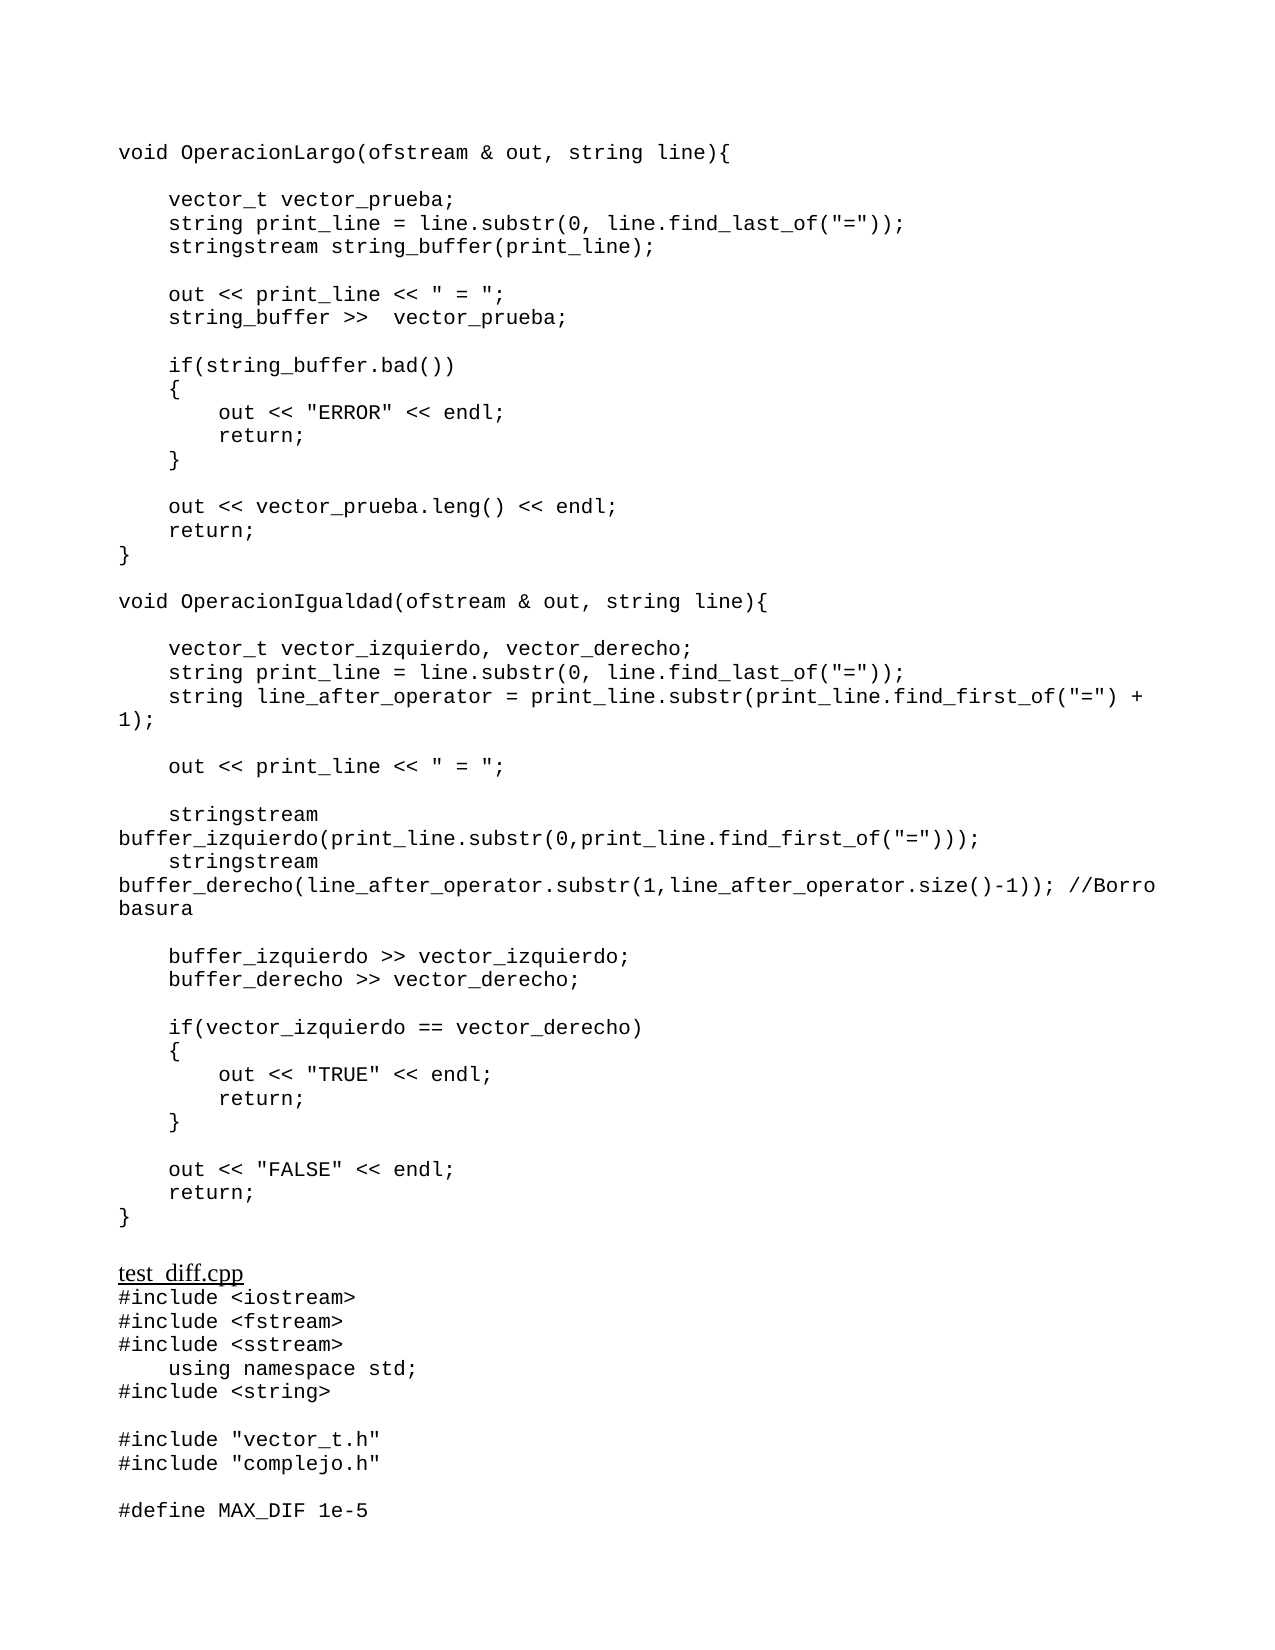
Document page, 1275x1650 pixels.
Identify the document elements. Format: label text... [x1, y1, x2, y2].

text string print_line = line.substr(0, line.find_last_of("=")); [118, 662, 1157, 686]
text string print_line = line.substr(0, line.find_last_of("=")); [118, 213, 1157, 236]
text void OperacionIgualdad(ofstream & out, string line){ [118, 591, 1157, 615]
text buffer_izquierdo >> vector_izquierdo; [118, 946, 1157, 969]
text } [118, 1111, 1157, 1135]
text #include <fstream> [118, 1311, 1157, 1334]
text #include "vector_t.h" [118, 1429, 1157, 1452]
text return; [118, 1182, 1157, 1206]
text #include <sstream> [118, 1334, 1157, 1358]
text vector_t vector_izquierdo, vector_derecho; [118, 638, 1157, 662]
text void OperacionLargo(ofstream & out, string line){ [118, 142, 1157, 165]
text { [118, 1040, 1157, 1064]
text vector_t vector_prueba; [118, 189, 1157, 213]
text if(string_buffer.bad()) [118, 354, 1157, 378]
text } [118, 449, 1157, 473]
text out << "FALSE" << endl; [118, 1158, 1157, 1182]
text } [118, 544, 1157, 567]
text out << "TRUE" << endl; [118, 1064, 1157, 1088]
text using namespace std; [118, 1358, 1157, 1382]
text string_buffer >> vector_prueba; [118, 307, 1157, 331]
text stringstream buffer_izquierdo(print_line.substr(0,print_line.find_first_of("="))); [118, 804, 1157, 851]
text { [118, 378, 1157, 402]
text out << print_line << " = "; [118, 757, 1157, 780]
text out << print_line << " = "; [118, 284, 1157, 307]
text #include "complejo.h" [118, 1452, 1157, 1476]
text out << vector_prueba.leng() << endl; [118, 496, 1157, 520]
text string line_after_operator = print_line.substr(print_line.find_first_of("=") + 1); [118, 686, 1157, 733]
text } [118, 1206, 1157, 1229]
text if(vector_izquierdo == vector_derecho) [118, 1017, 1157, 1040]
text out << "ERROR" << endl; [118, 402, 1157, 426]
text stringstream string_buffer(print_line); [118, 236, 1157, 260]
text return; [118, 520, 1157, 544]
text test_diff.cpp [118, 1258, 1157, 1287]
text #include <iostream> [118, 1287, 1157, 1311]
text #define MAX_DIF 1e-5 [118, 1500, 1157, 1523]
text #include <string> [118, 1382, 1157, 1405]
text return; [118, 426, 1157, 449]
text buffer_derecho >> vector_derecho; [118, 969, 1157, 993]
text stringstream buffer_derecho(line_after_operator.substr(1,line_after_operator.size()-1)); //Borro basura [118, 851, 1157, 922]
text return; [118, 1088, 1157, 1111]
